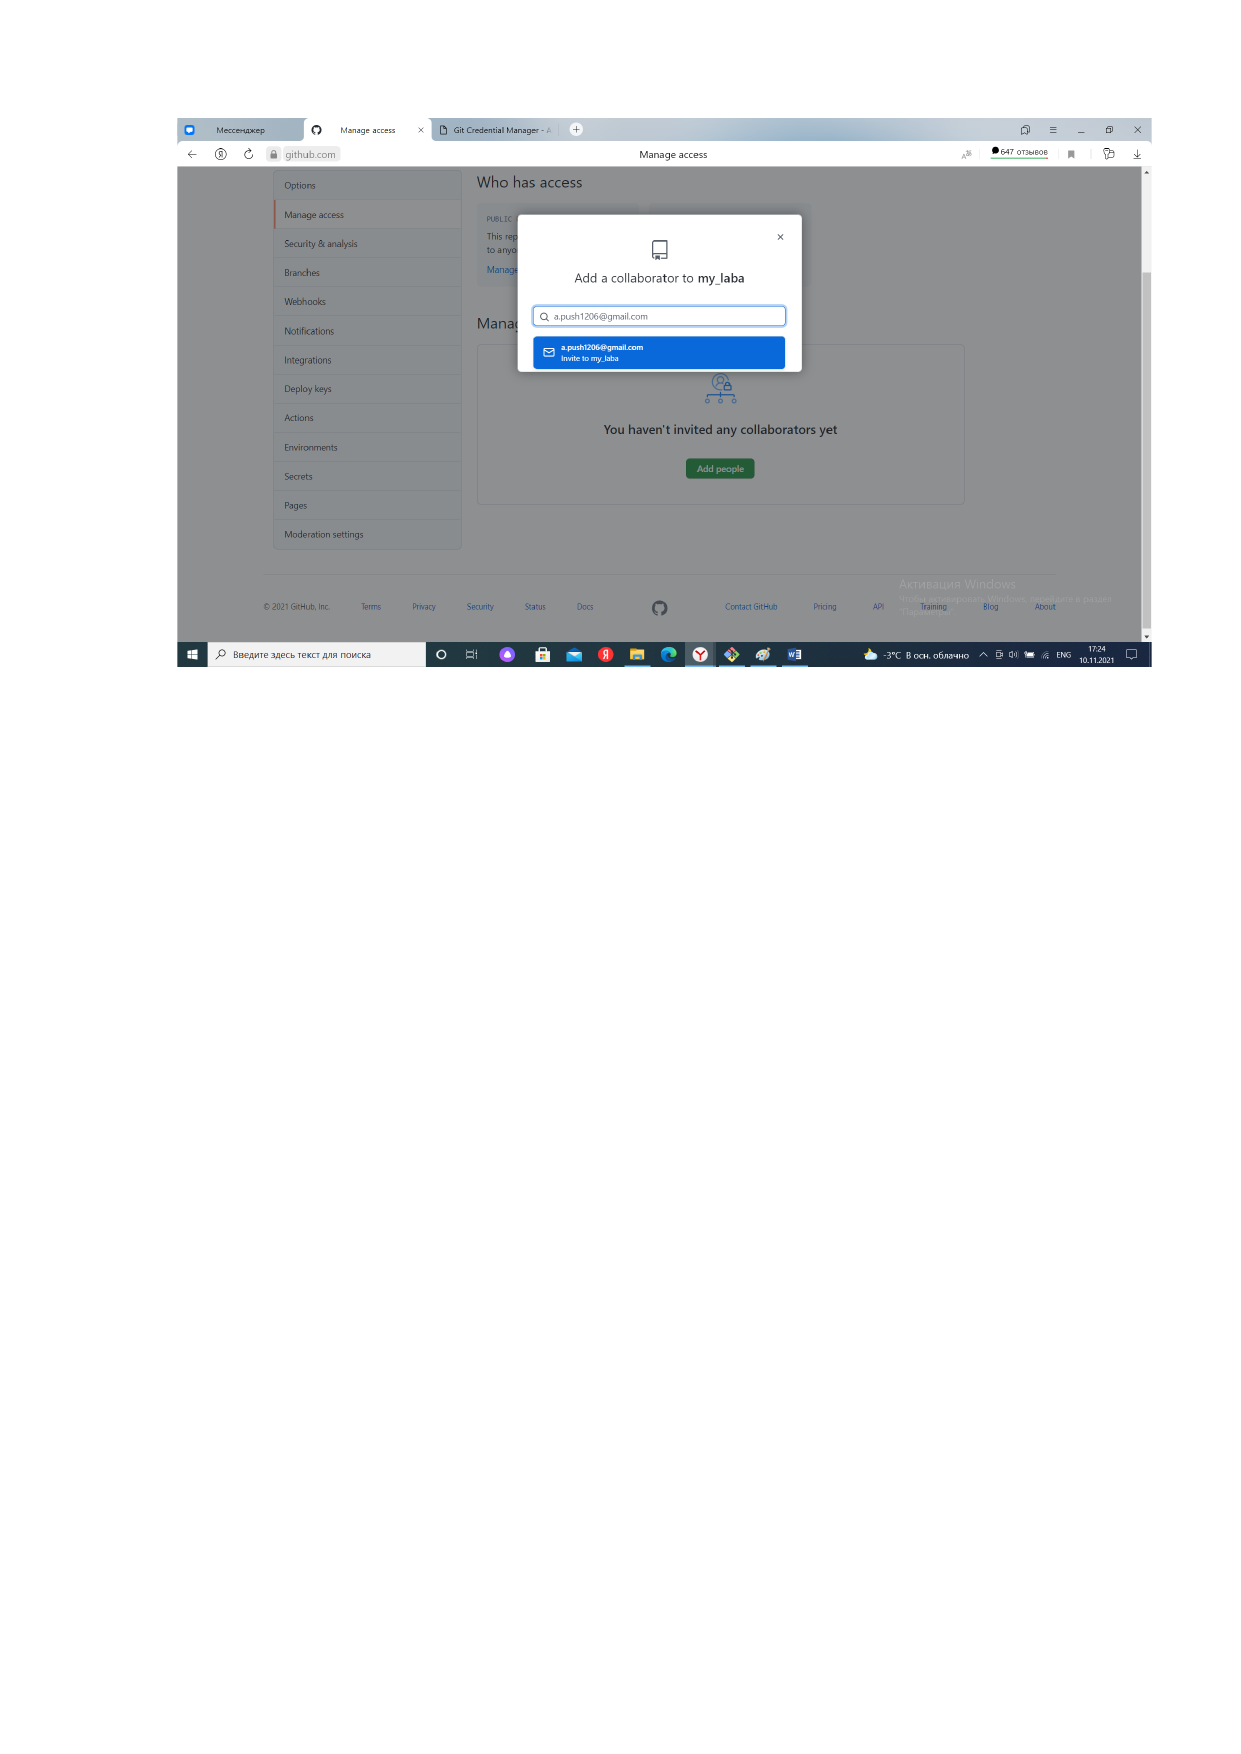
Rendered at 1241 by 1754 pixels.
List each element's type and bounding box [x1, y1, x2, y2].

picture [177, 118, 1152, 667]
